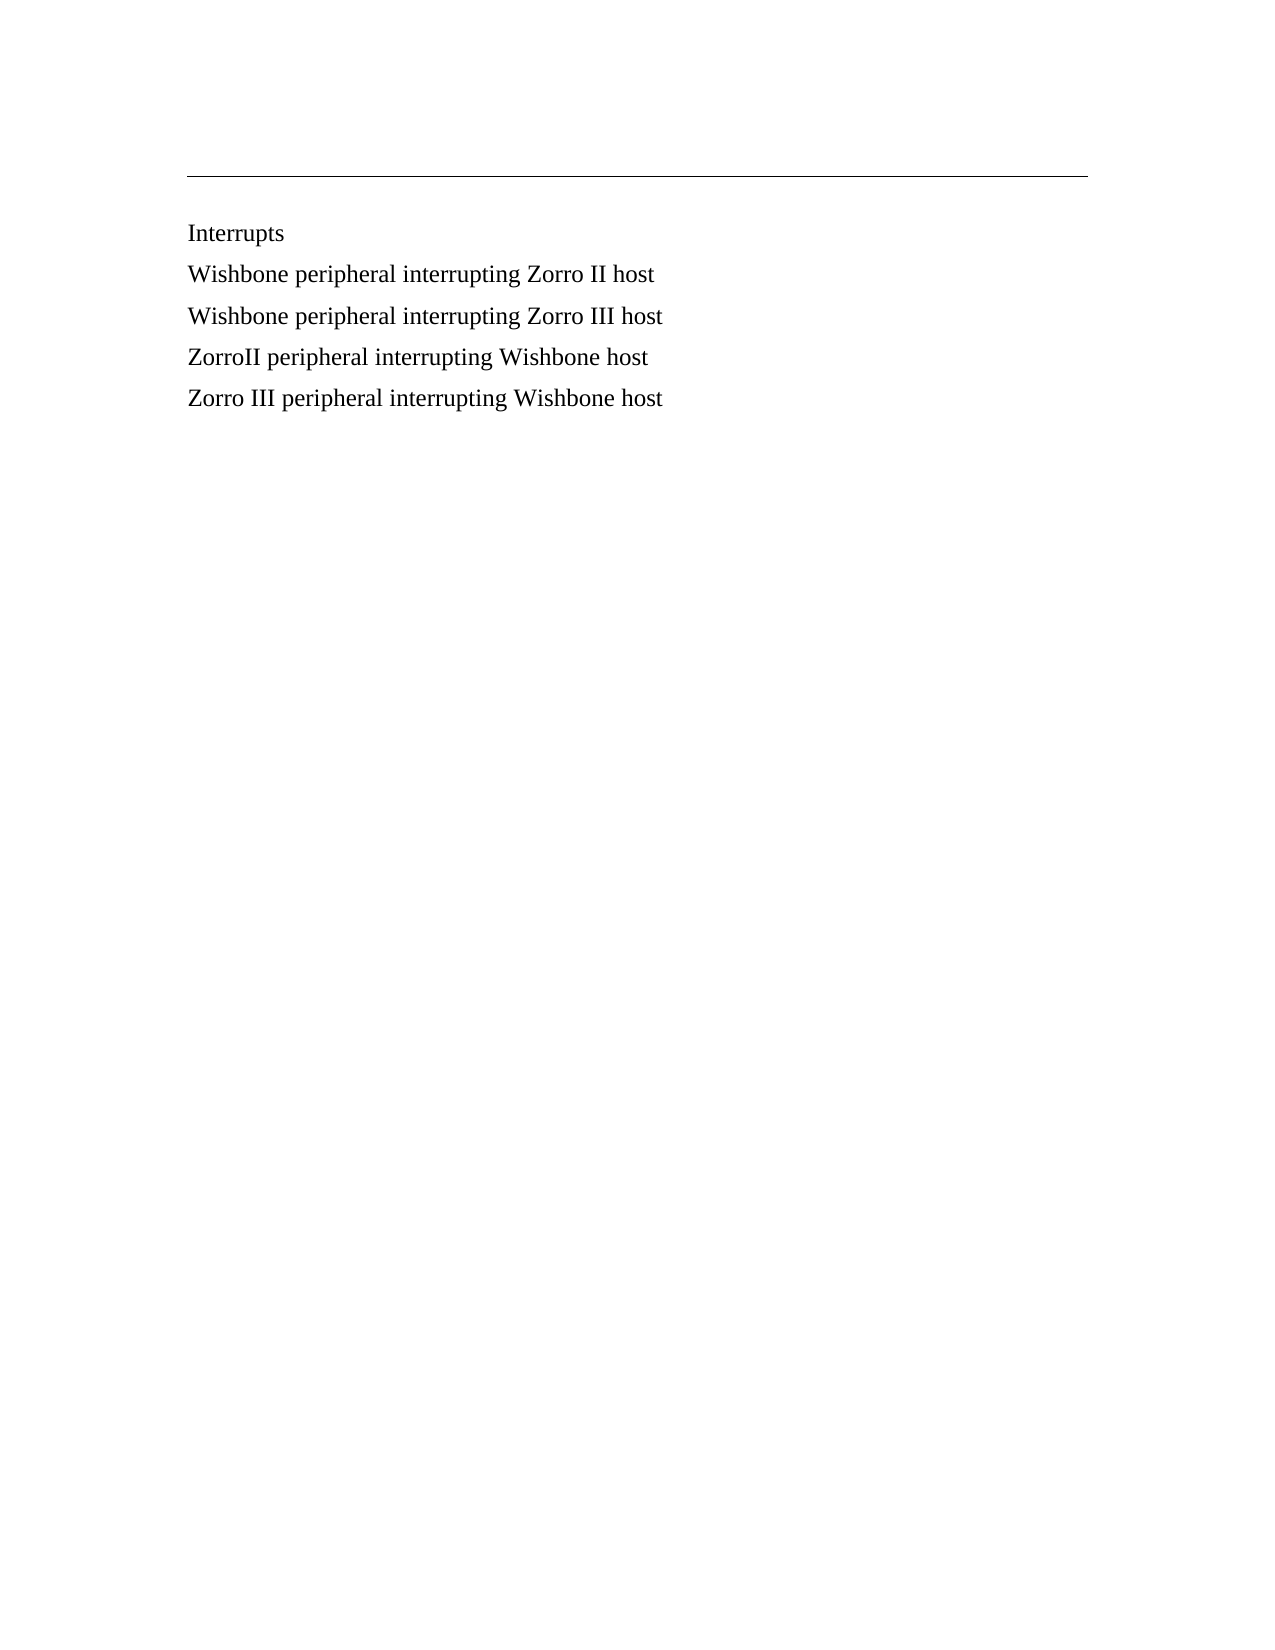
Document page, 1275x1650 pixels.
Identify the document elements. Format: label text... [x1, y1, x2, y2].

text Interrupts [187, 218, 1088, 247]
text Wishbone peripheral interrupting Zorro II host [187, 259, 1088, 288]
text ZorroII peripheral interrupting Wishbone host [187, 342, 1088, 371]
text Zorro III peripheral interrupting Wishbone host [187, 383, 1088, 412]
text Wishbone peripheral interrupting Zorro III host [187, 301, 1088, 329]
